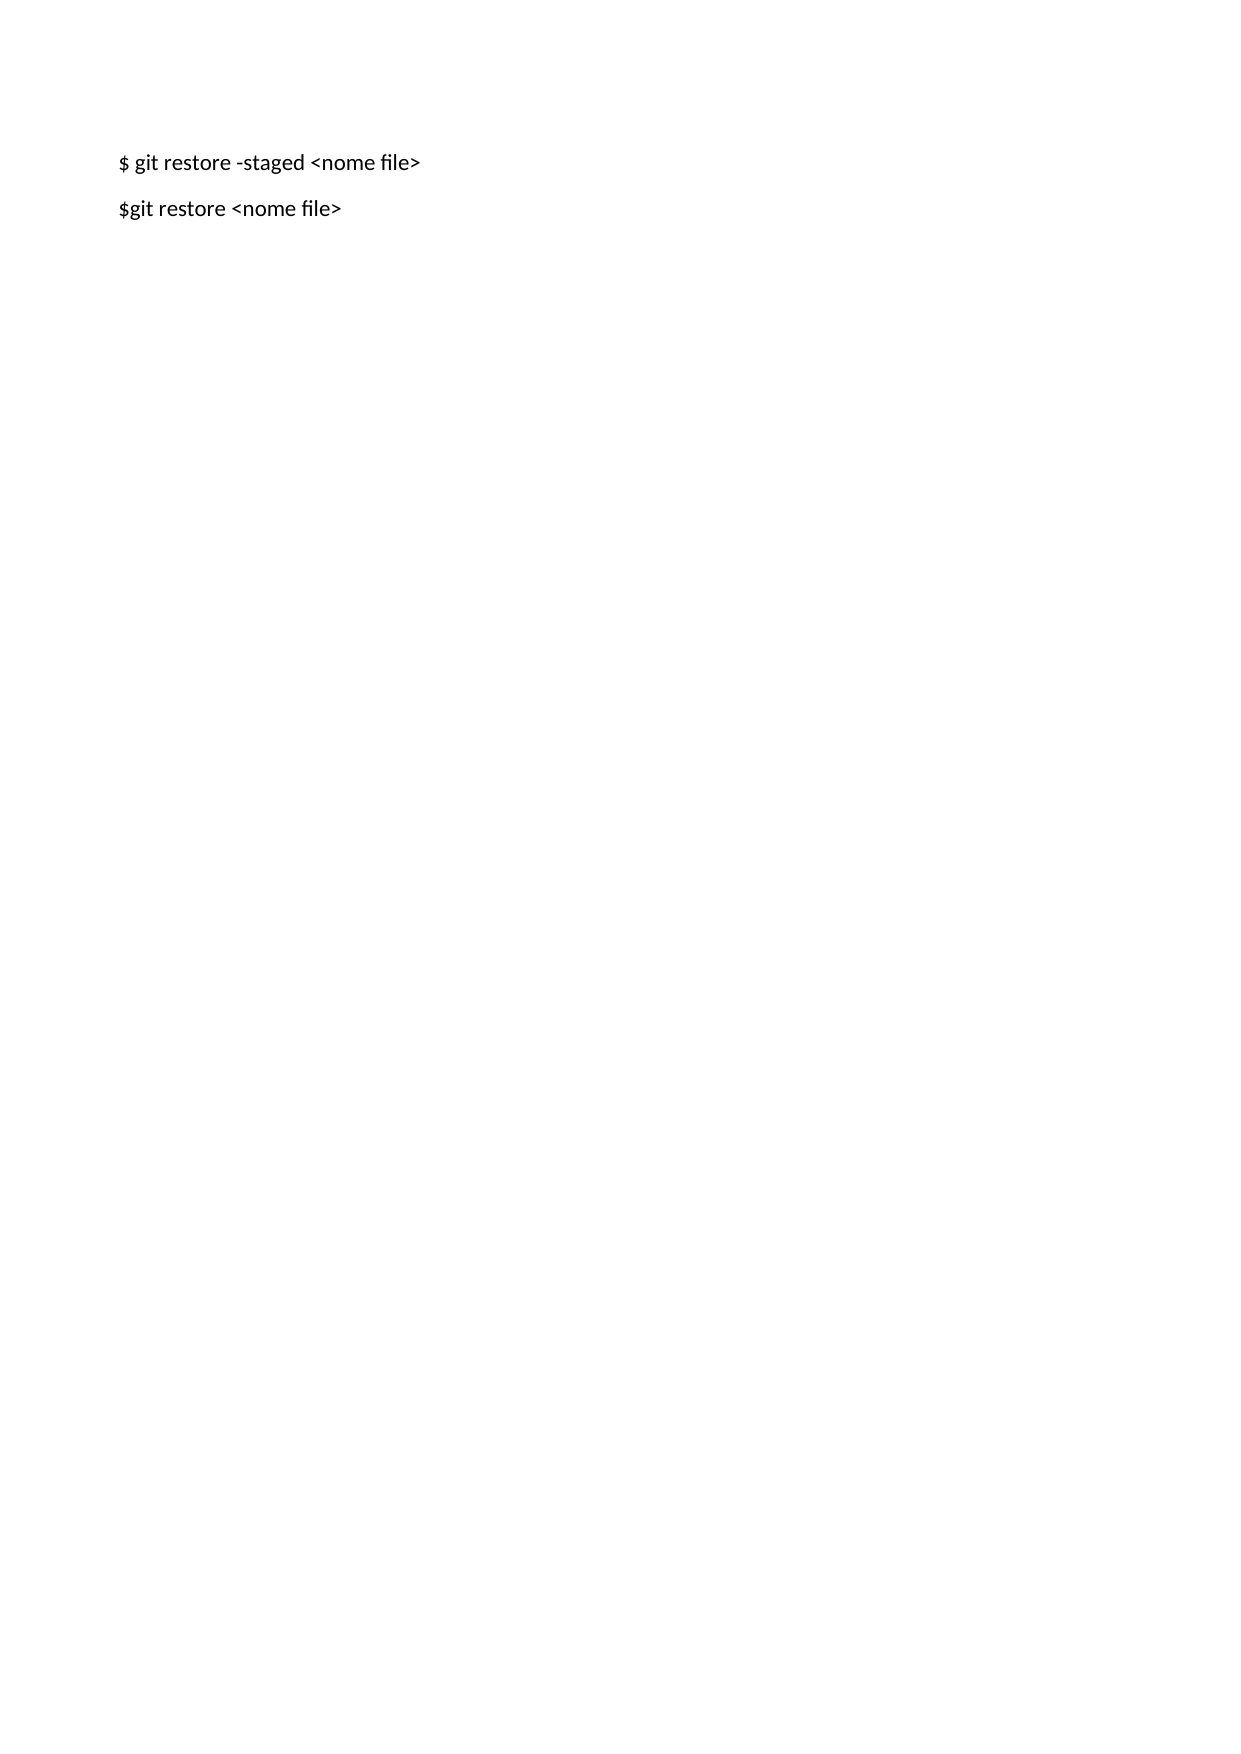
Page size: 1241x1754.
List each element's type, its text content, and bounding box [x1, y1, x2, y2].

text $ git restore -staged <nome file> [118, 148, 1122, 176]
text $git restore <nome file> [118, 194, 1122, 222]
